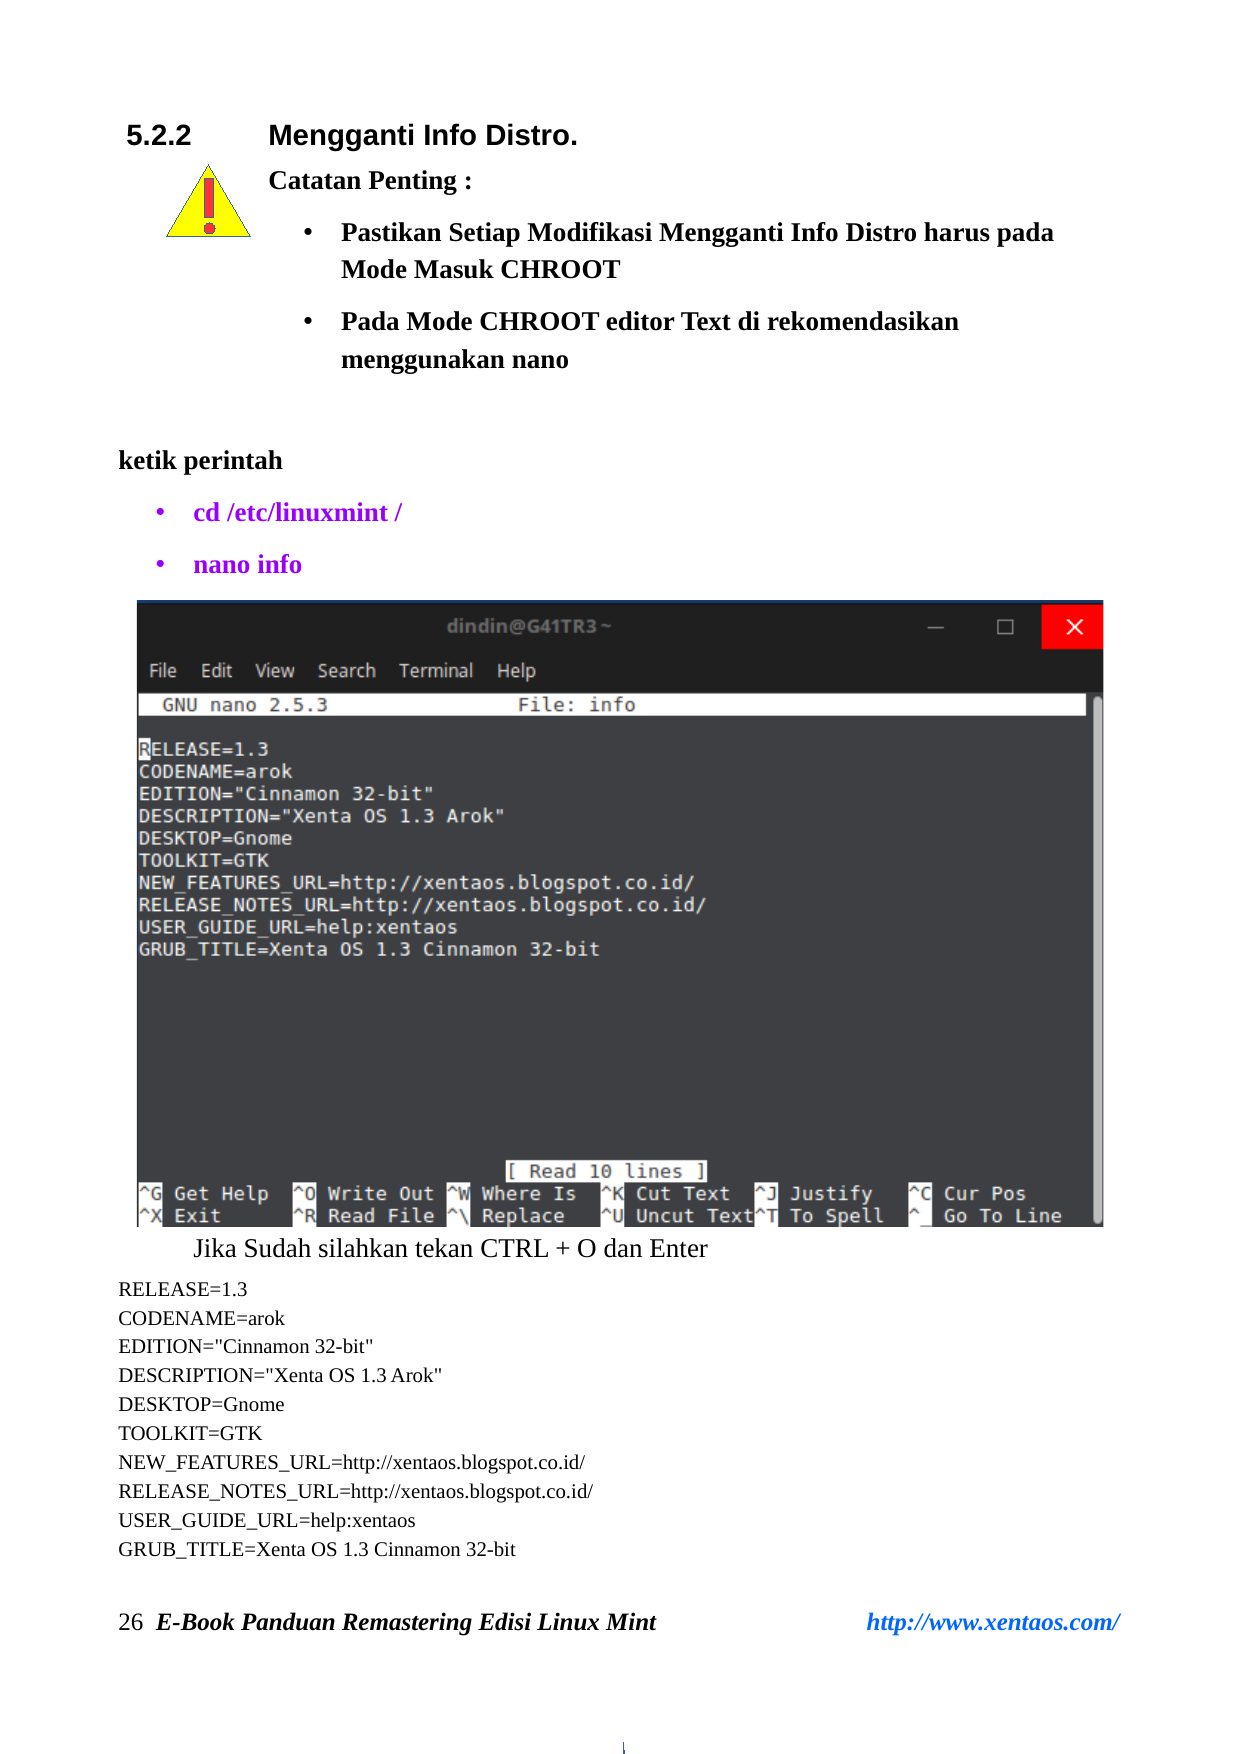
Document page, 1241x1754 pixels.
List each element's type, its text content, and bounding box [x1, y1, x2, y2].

text [118, 164, 208, 196]
text DESCRIPTION="Xenta OS 1.3 Arok" [118, 1371, 1122, 1386]
list Pastikan Setiap Modifikasi Mengganti Info Distro harus pada Mode Masuk CHROOT [303, 216, 1122, 285]
text NEW_FEATURES_URL=http://xentaos.blogspot.co.id/ [118, 1458, 366, 1473]
picture [136, 600, 1104, 1227]
list Pada Mode CHROOT editor Text di rekomendasikan menggunakan nano [303, 306, 1122, 374]
list cd /etc/linuxmint / [156, 496, 1122, 527]
text DESKTOP=Gnome [118, 1400, 1122, 1415]
text RELEASE_NOTES_URL=http://xentaos.blogspot.co.id/ [118, 1487, 1122, 1502]
subtitle Mengganti Info Distro. [118, 118, 1122, 152]
text GRUB_TITLE=Xenta OS 1.3 Cinnamon 32-bit [118, 1545, 1122, 1559]
text RELEASE=1.3 [118, 1284, 1122, 1299]
text ketik perintah [118, 444, 1122, 475]
text NEW_FEATURES_URL=http://xentaos.blogspot.co.id/ [362, 1458, 1122, 1473]
text Catatan Penting : [209, 164, 1122, 196]
text TOOLKIT=GTK [118, 1429, 1122, 1444]
list nano info [156, 548, 1122, 579]
text USER_GUIDE_URL=help:xentaos [118, 1516, 1122, 1531]
list Jika Sudah silahkan tekan CTRL + O dan Enter [156, 600, 1122, 1264]
text CODENAME=arok [118, 1313, 1122, 1328]
text EDITION="Cinnamon 32-bit" [118, 1342, 1122, 1357]
